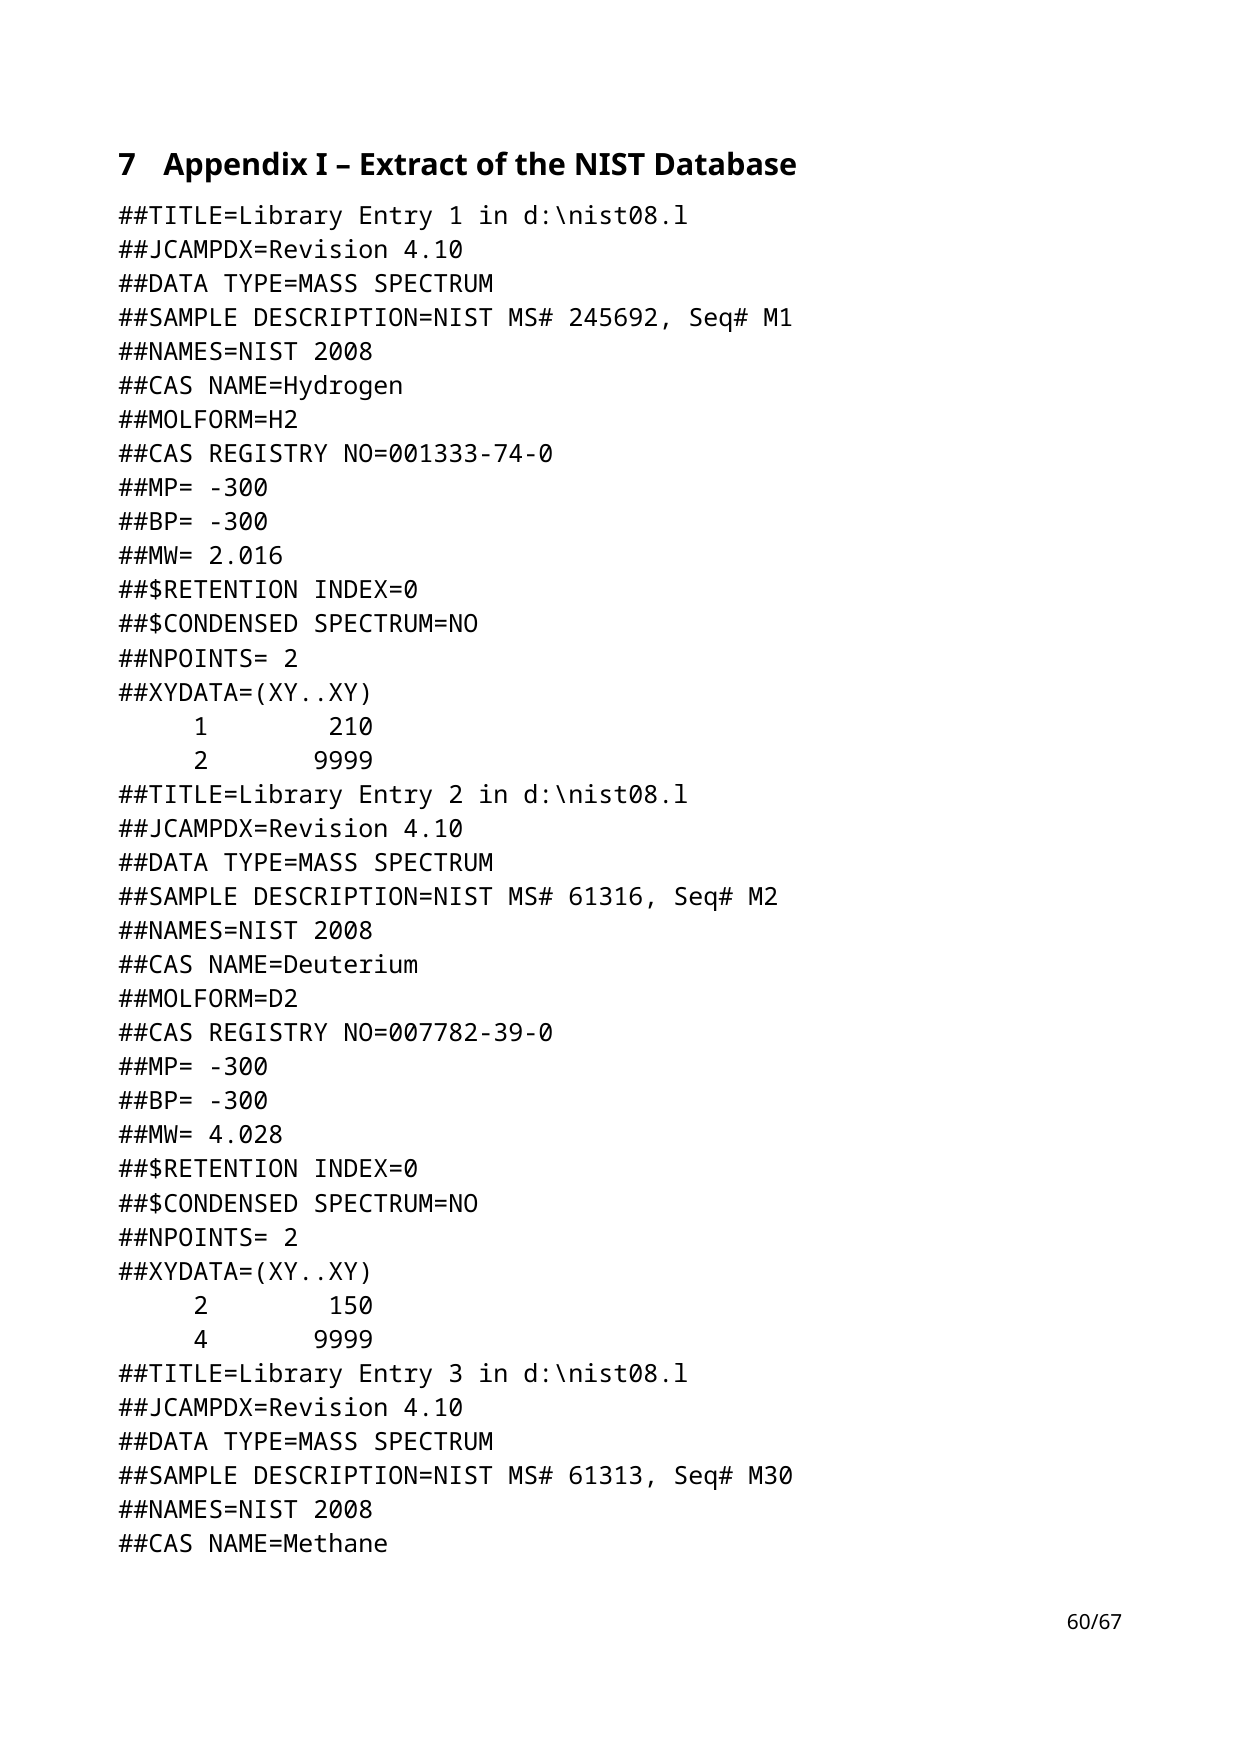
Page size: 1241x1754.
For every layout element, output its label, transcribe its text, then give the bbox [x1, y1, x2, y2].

subtitle Appendix I – Extract of the NIST Database [118, 143, 1122, 185]
text ##$RETENTION INDEX=0 [118, 572, 1122, 606]
text ##NPOINTS= 2 [118, 640, 1122, 674]
text ##JCAMPDX=Revision 4.10 [118, 231, 1122, 266]
text ##XYDATA=(XY..XY) [118, 1253, 1122, 1287]
text ##MW= 2.016 [118, 538, 1122, 572]
text ##TITLE=Library Entry 3 in d:\nist08.l [118, 1356, 1122, 1389]
text ##BP= -300 [118, 1083, 1122, 1117]
text ##MP= -300 [118, 1049, 1122, 1083]
text ##JCAMPDX=Revision 4.10 [118, 811, 1122, 844]
text ##$CONDENSED SPECTRUM=NO [118, 1185, 1122, 1219]
text ##CAS NAME=Methane [118, 1526, 1122, 1560]
text ##NAMES=NIST 2008 [118, 1492, 1122, 1526]
text ##MW= 4.028 [118, 1117, 1122, 1151]
text ##MP= -300 [118, 470, 1122, 504]
text ##CAS NAME=Hydrogen [118, 368, 1122, 402]
text 4 9999 [118, 1321, 1122, 1356]
text 2 9999 [118, 742, 1122, 776]
text ##DATA TYPE=MASS SPECTRUM [118, 844, 1122, 879]
text 2 150 [118, 1287, 1122, 1321]
text ##XYDATA=(XY..XY) [118, 674, 1122, 708]
text ##CAS NAME=Deuterium [118, 947, 1122, 981]
text ##JCAMPDX=Revision 4.10 [118, 1389, 1122, 1424]
text ##CAS REGISTRY NO=001333-74-0 [118, 436, 1122, 470]
text ##SAMPLE DESCRIPTION=NIST MS# 61313, Seq# M30 [118, 1458, 1122, 1492]
text ##$RETENTION INDEX=0 [118, 1151, 1122, 1185]
text ##NAMES=NIST 2008 [118, 334, 1122, 368]
text ##MOLFORM=H2 [118, 402, 1122, 436]
text ##NPOINTS= 2 [118, 1219, 1122, 1253]
text ##SAMPLE DESCRIPTION=NIST MS# 61316, Seq# M2 [118, 879, 1122, 913]
text ##TITLE=Library Entry 1 in d:\nist08.l [118, 197, 1122, 231]
text ##BP= -300 [118, 504, 1122, 538]
text ##$CONDENSED SPECTRUM=NO [118, 606, 1122, 640]
text ##SAMPLE DESCRIPTION=NIST MS# 245692, Seq# M1 [118, 299, 1122, 334]
text ##DATA TYPE=MASS SPECTRUM [118, 1424, 1122, 1458]
text ##DATA TYPE=MASS SPECTRUM [118, 266, 1122, 299]
text ##CAS REGISTRY NO=007782-39-0 [118, 1015, 1122, 1049]
text ##MOLFORM=D2 [118, 981, 1122, 1015]
text 1 210 [118, 708, 1122, 742]
text ##NAMES=NIST 2008 [118, 913, 1122, 947]
text ##TITLE=Library Entry 2 in d:\nist08.l [118, 776, 1122, 811]
